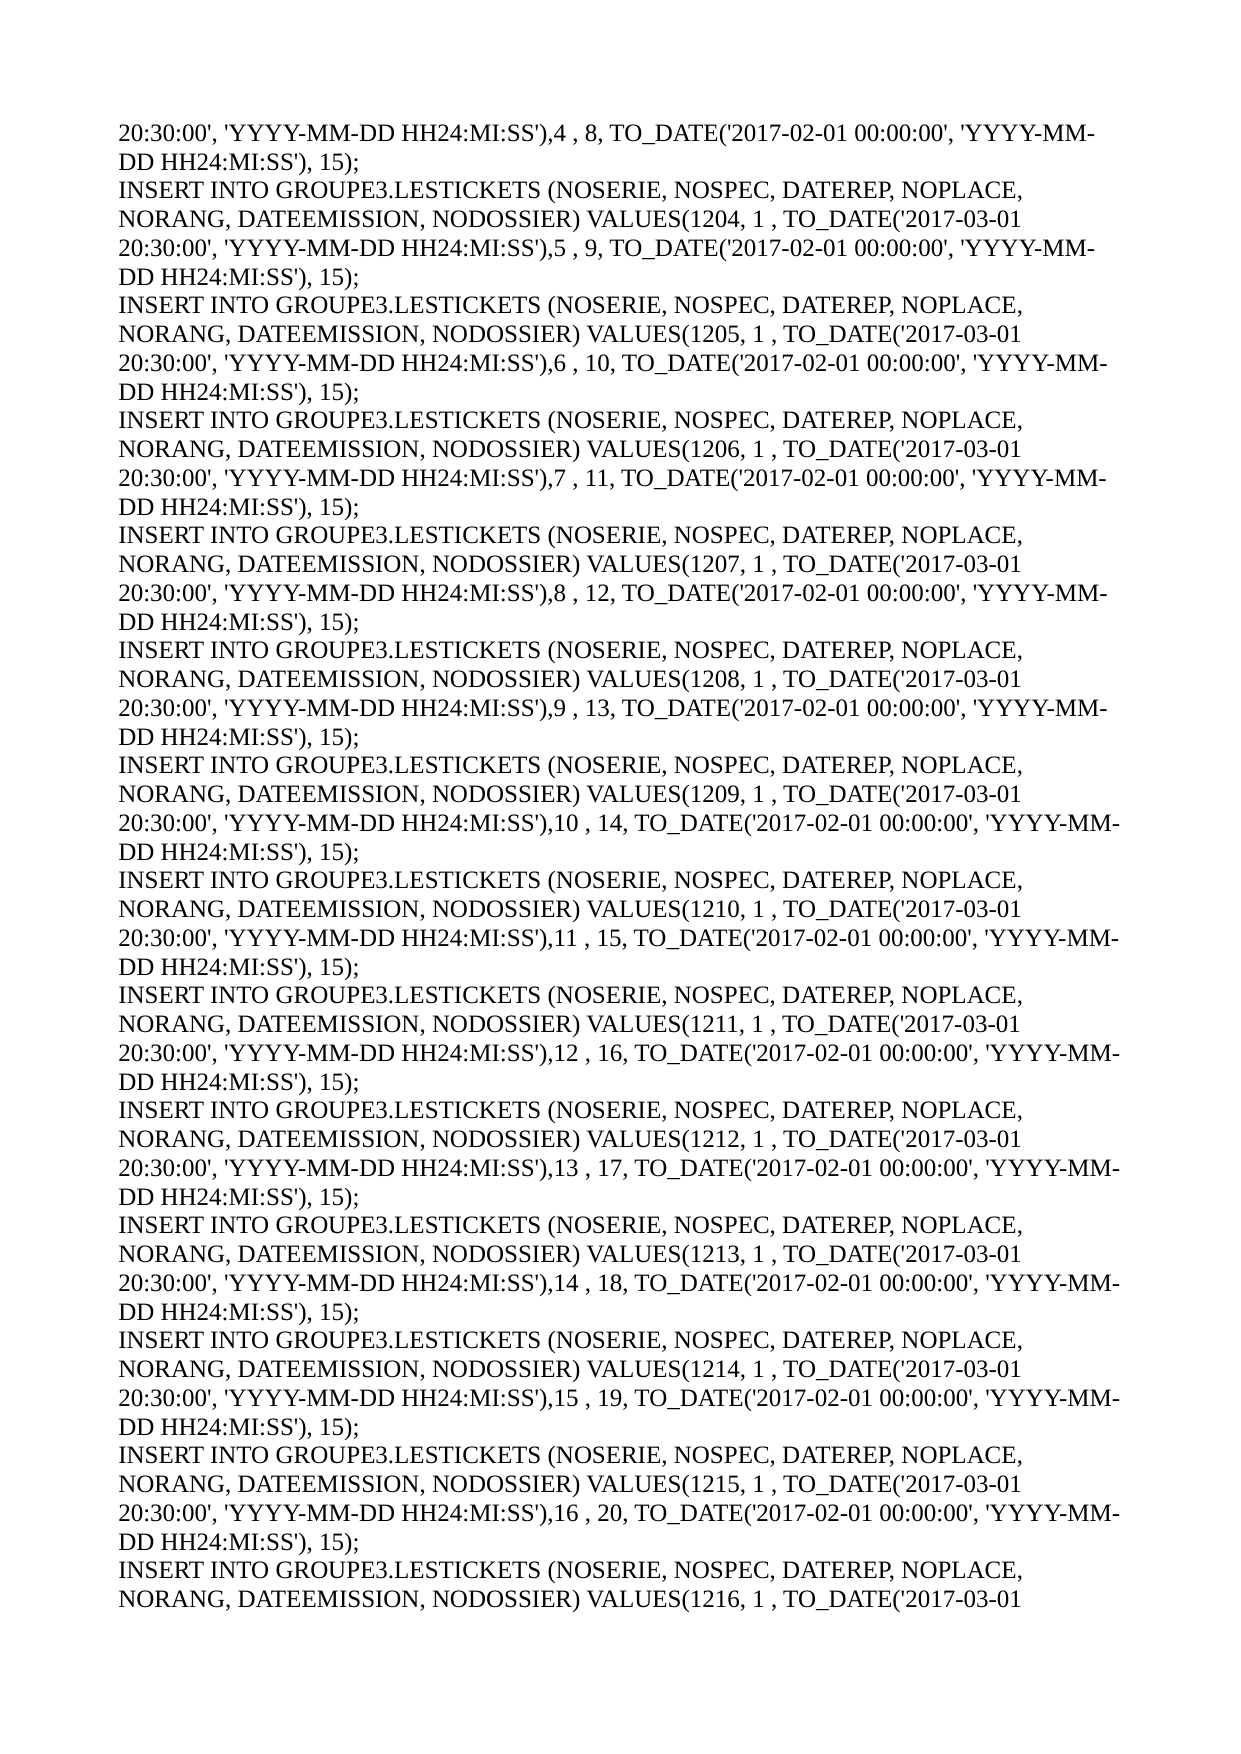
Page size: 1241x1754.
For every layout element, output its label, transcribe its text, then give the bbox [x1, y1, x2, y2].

text INSERT INTO GROUPE3.LESTICKETS (NOSERIE, NOSPEC, DATEREP, NOPLACE, NORANG, DATEEMISSION, NODOSSIER) VALUES(1214, 1 , TO_DATE('2017-03-01 20:30:00', 'YYYY-MM-DD HH24:MI:SS'),15 , 19, TO_DATE('2017-02-01 00:00:00', 'YYYY-MM-DD HH24:MI:SS'), 15); [118, 1326, 1122, 1441]
text INSERT INTO GROUPE3.LESTICKETS (NOSERIE, NOSPEC, DATEREP, NOPLACE, NORANG, DATEEMISSION, NODOSSIER) VALUES(1213, 1 , TO_DATE('2017-03-01 20:30:00', 'YYYY-MM-DD HH24:MI:SS'),14 , 18, TO_DATE('2017-02-01 00:00:00', 'YYYY-MM-DD HH24:MI:SS'), 15); [118, 1211, 1122, 1326]
text INSERT INTO GROUPE3.LESTICKETS (NOSERIE, NOSPEC, DATEREP, NOPLACE, NORANG, DATEEMISSION, NODOSSIER) VALUES(1208, 1 , TO_DATE('2017-03-01 20:30:00', 'YYYY-MM-DD HH24:MI:SS'),9 , 13, TO_DATE('2017-02-01 00:00:00', 'YYYY-MM-DD HH24:MI:SS'), 15); [118, 636, 1122, 751]
text 20:30:00', 'YYYY-MM-DD HH24:MI:SS'),4 , 8, TO_DATE('2017-02-01 00:00:00', 'YYYY-MM-DD HH24:MI:SS'), 15); [118, 118, 1122, 176]
text INSERT INTO GROUPE3.LESTICKETS (NOSERIE, NOSPEC, DATEREP, NOPLACE, NORANG, DATEEMISSION, NODOSSIER) VALUES(1215, 1 , TO_DATE('2017-03-01 20:30:00', 'YYYY-MM-DD HH24:MI:SS'),16 , 20, TO_DATE('2017-02-01 00:00:00', 'YYYY-MM-DD HH24:MI:SS'), 15); [118, 1441, 1122, 1556]
text INSERT INTO GROUPE3.LESTICKETS (NOSERIE, NOSPEC, DATEREP, NOPLACE, NORANG, DATEEMISSION, NODOSSIER) VALUES(1211, 1 , TO_DATE('2017-03-01 20:30:00', 'YYYY-MM-DD HH24:MI:SS'),12 , 16, TO_DATE('2017-02-01 00:00:00', 'YYYY-MM-DD HH24:MI:SS'), 15); [118, 981, 1122, 1096]
text INSERT INTO GROUPE3.LESTICKETS (NOSERIE, NOSPEC, DATEREP, NOPLACE, NORANG, DATEEMISSION, NODOSSIER) VALUES(1204, 1 , TO_DATE('2017-03-01 20:30:00', 'YYYY-MM-DD HH24:MI:SS'),5 , 9, TO_DATE('2017-02-01 00:00:00', 'YYYY-MM-DD HH24:MI:SS'), 15); [118, 176, 1122, 291]
text INSERT INTO GROUPE3.LESTICKETS (NOSERIE, NOSPEC, DATEREP, NOPLACE, NORANG, DATEEMISSION, NODOSSIER) VALUES(1212, 1 , TO_DATE('2017-03-01 20:30:00', 'YYYY-MM-DD HH24:MI:SS'),13 , 17, TO_DATE('2017-02-01 00:00:00', 'YYYY-MM-DD HH24:MI:SS'), 15); [118, 1096, 1122, 1211]
text INSERT INTO GROUPE3.LESTICKETS (NOSERIE, NOSPEC, DATEREP, NOPLACE, NORANG, DATEEMISSION, NODOSSIER) VALUES(1216, 1 , TO_DATE('2017-03-01 [118, 1556, 1122, 1613]
text INSERT INTO GROUPE3.LESTICKETS (NOSERIE, NOSPEC, DATEREP, NOPLACE, NORANG, DATEEMISSION, NODOSSIER) VALUES(1206, 1 , TO_DATE('2017-03-01 20:30:00', 'YYYY-MM-DD HH24:MI:SS'),7 , 11, TO_DATE('2017-02-01 00:00:00', 'YYYY-MM-DD HH24:MI:SS'), 15); [118, 406, 1122, 521]
text INSERT INTO GROUPE3.LESTICKETS (NOSERIE, NOSPEC, DATEREP, NOPLACE, NORANG, DATEEMISSION, NODOSSIER) VALUES(1210, 1 , TO_DATE('2017-03-01 20:30:00', 'YYYY-MM-DD HH24:MI:SS'),11 , 15, TO_DATE('2017-02-01 00:00:00', 'YYYY-MM-DD HH24:MI:SS'), 15); [118, 866, 1122, 981]
text INSERT INTO GROUPE3.LESTICKETS (NOSERIE, NOSPEC, DATEREP, NOPLACE, NORANG, DATEEMISSION, NODOSSIER) VALUES(1209, 1 , TO_DATE('2017-03-01 20:30:00', 'YYYY-MM-DD HH24:MI:SS'),10 , 14, TO_DATE('2017-02-01 00:00:00', 'YYYY-MM-DD HH24:MI:SS'), 15); [118, 751, 1122, 866]
text INSERT INTO GROUPE3.LESTICKETS (NOSERIE, NOSPEC, DATEREP, NOPLACE, NORANG, DATEEMISSION, NODOSSIER) VALUES(1207, 1 , TO_DATE('2017-03-01 20:30:00', 'YYYY-MM-DD HH24:MI:SS'),8 , 12, TO_DATE('2017-02-01 00:00:00', 'YYYY-MM-DD HH24:MI:SS'), 15); [118, 521, 1122, 636]
text INSERT INTO GROUPE3.LESTICKETS (NOSERIE, NOSPEC, DATEREP, NOPLACE, NORANG, DATEEMISSION, NODOSSIER) VALUES(1205, 1 , TO_DATE('2017-03-01 20:30:00', 'YYYY-MM-DD HH24:MI:SS'),6 , 10, TO_DATE('2017-02-01 00:00:00', 'YYYY-MM-DD HH24:MI:SS'), 15); [118, 291, 1122, 406]
